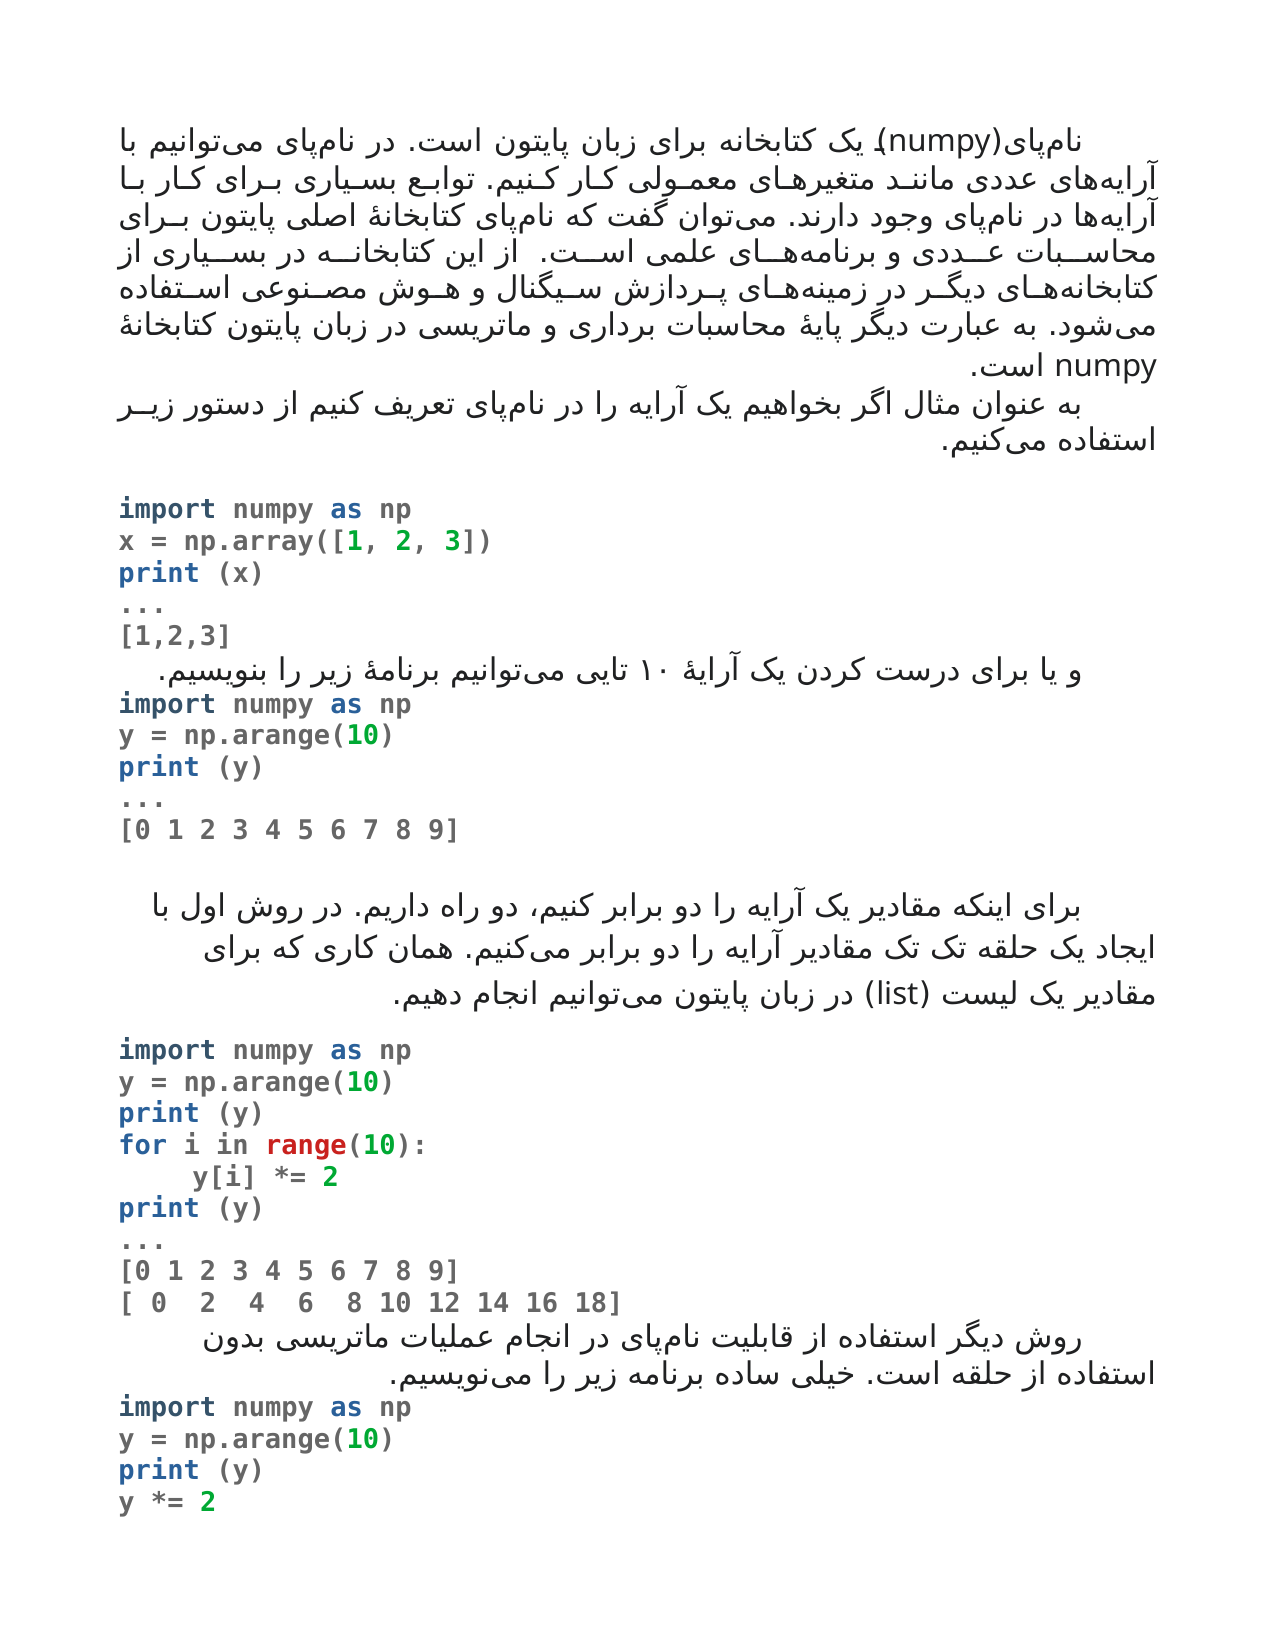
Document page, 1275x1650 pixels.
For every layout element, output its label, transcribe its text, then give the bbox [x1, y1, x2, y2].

text [1,2,3] [118, 620, 1157, 652]
text import numpy as np [118, 1034, 1157, 1066]
text به عنوان مثال اگر بخواهیم یک آرایه را در نام‌پای تعریف کنیم از دستور زیر استفاده می‌کنیم. [118, 385, 1157, 458]
text ... [118, 588, 1157, 620]
text import numpy as np [118, 494, 1157, 525]
text y = np.arange(10) [118, 1423, 1157, 1454]
text روش دیگر استفاده از قابلیت نام‌پای در انجام عملیات ماتریسی بدون استفاده از حلقه است. خیلی ساده برنامه زیر را می‌نویسیم. [118, 1319, 1157, 1391]
text نام‌پای(numpy) یک کتابخانه برای زبان پایتون است. در نام‌پای می‌توانیم با آرایه‌های عددی مانند متغیر‌های معمولی کار کنیم. توابع بسیاری برای کار با آرایه‌ها در نام‌پای وجود دارند. می‌توان گفت که نام‌پای کتابخانهٔ اصلی پایتون برای محاسبات عددی و برنامه‌های علمی است. از این کتابخانه در بسیاری از کتابخانه‌های دیگر در زمینه‌های پردازش سیگنال و هوش مصنوعی استفاده می‌شود. به عبارت دیگر پایهٔ محاسبات برداری و ماتریسی در زبان پایتون کتابخانهٔ numpy است. [118, 118, 1157, 385]
text [ 0 2 4 6 8 10 12 14 16 18] [118, 1287, 1157, 1319]
text print (y) [118, 1454, 1157, 1486]
text برای اینکه مقادیر یک آرایه را دو برابر کنیم، دو راه داریم. در روش اول با ایجاد یک حلقه تک تک مقادیر آرایه را دو برابر می‌کنیم. همان کاری که برای مقادیر یک لیست (list) در زبان پایتون می‌توانیم انجام دهیم. [118, 846, 1157, 1014]
text import numpy as np [118, 688, 1157, 719]
text [0 1 2 3 4 5 6 7 8 9] [118, 814, 1157, 846]
text for i in range(10): [118, 1129, 1157, 1161]
text print (y) [118, 1192, 1157, 1224]
text [0 1 2 3 4 5 6 7 8 9] [118, 1256, 1157, 1287]
text y = np.arange(10) [118, 1066, 1157, 1098]
text y *= 2 [118, 1486, 1157, 1518]
text ... [118, 783, 1157, 814]
text print (y) [118, 751, 1157, 783]
text import numpy as np [118, 1391, 1157, 1423]
text و یا برای درست کردن یک آرایهٔ ۱۰ تایی می‌توانیم برنامهٔ زیر را بنویسیم. [118, 652, 1157, 688]
text print (x) [118, 557, 1157, 588]
text y[i] *= 2 [118, 1161, 1157, 1192]
text x = np.array([1, 2, 3]) [118, 525, 1157, 557]
text y = np.arange(10) [118, 719, 1157, 751]
text ... [118, 1224, 1157, 1256]
text print (y) [118, 1098, 1157, 1129]
